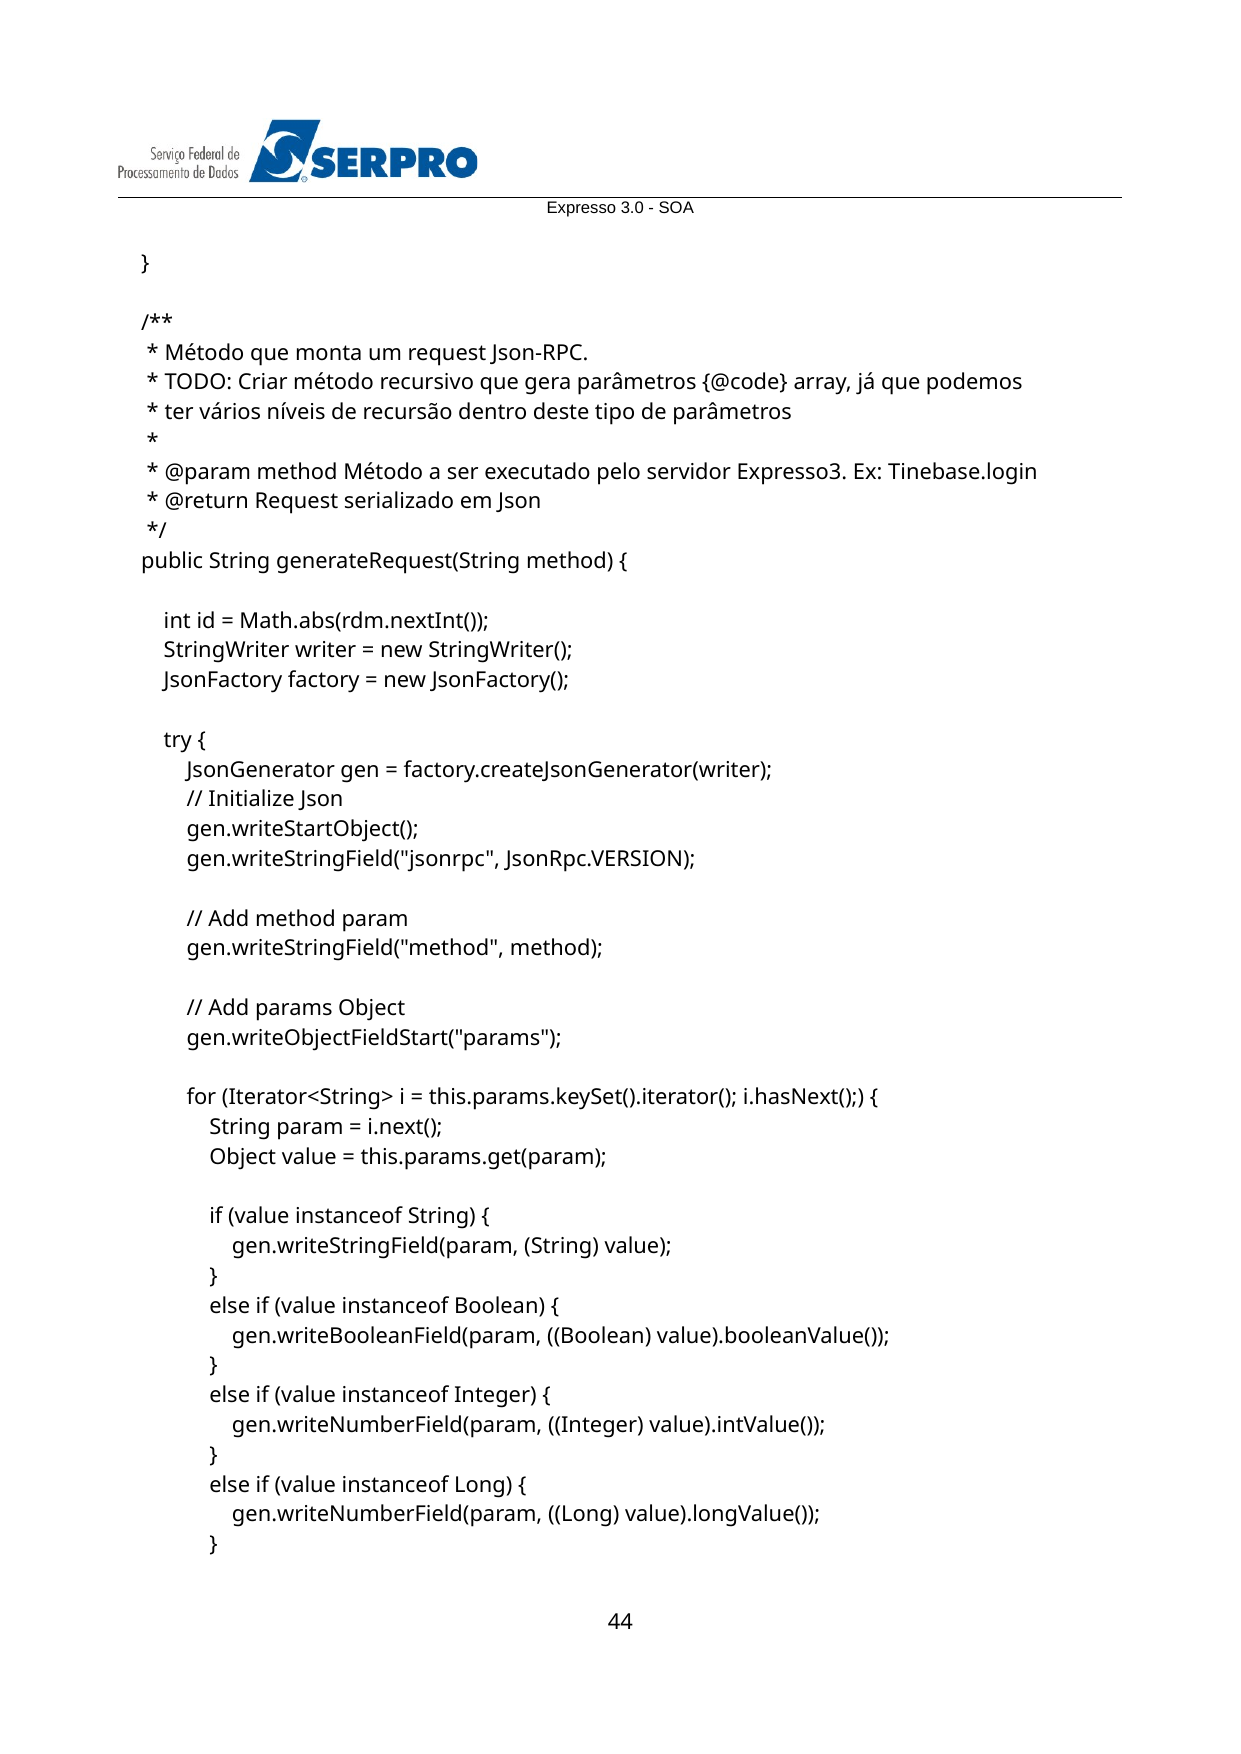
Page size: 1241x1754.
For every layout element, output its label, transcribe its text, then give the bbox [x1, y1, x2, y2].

text * ter vários níveis de recursão dentro deste tipo de parâmetros [118, 396, 1122, 426]
text else if (value instanceof Boolean) { [118, 1290, 1122, 1320]
text } [118, 1260, 1122, 1290]
text StringWriter writer = new StringWriter(); [118, 634, 1122, 664]
text // Initialize Json [118, 783, 1122, 813]
text * TODO: Criar método recursivo que gera parâmetros {@code} array, já que podemos [118, 366, 1122, 396]
text gen.writeStringField("method", method); [118, 932, 1122, 962]
picture [118, 118, 478, 183]
text gen.writeStartObject(); [118, 813, 1122, 843]
text gen.writeBooleanField(param, ((Boolean) value).booleanValue()); [118, 1320, 1122, 1349]
text } [118, 1349, 1122, 1379]
text */ [118, 515, 1122, 545]
text public String generateRequest(String method) { [118, 545, 1122, 575]
text // Add method param [118, 903, 1122, 932]
text gen.writeStringField(param, (String) value); [118, 1230, 1122, 1260]
text gen.writeObjectFieldStart("params"); [118, 1022, 1122, 1052]
text gen.writeStringField("jsonrpc", JsonRpc.VERSION); [118, 843, 1122, 873]
text if (value instanceof String) { [118, 1201, 1122, 1230]
text } [118, 247, 1122, 277]
text gen.writeNumberField(param, ((Long) value).longValue()); [118, 1498, 1122, 1528]
text } [118, 1528, 1122, 1558]
text try { [118, 724, 1122, 754]
text * @return Request serializado em Json [118, 486, 1122, 515]
text else if (value instanceof Long) { [118, 1469, 1122, 1498]
text /** [118, 307, 1122, 337]
text } [118, 1439, 1122, 1469]
text // Add params Object [118, 992, 1122, 1022]
text JsonFactory factory = new JsonFactory(); [118, 664, 1122, 694]
text for (Iterator<String> i = this.params.keySet().iterator(); i.hasNext();) { [118, 1081, 1122, 1111]
text int id = Math.abs(rdm.nextInt()); [118, 605, 1122, 634]
text JsonGenerator gen = factory.createJsonGenerator(writer); [118, 754, 1122, 783]
text String param = i.next(); [118, 1111, 1122, 1141]
text else if (value instanceof Integer) { [118, 1379, 1122, 1409]
text Object value = this.params.get(param); [118, 1141, 1122, 1171]
text gen.writeNumberField(param, ((Integer) value).intValue()); [118, 1409, 1122, 1439]
text * Método que monta um request Json-RPC. [118, 337, 1122, 366]
text * [118, 426, 1122, 456]
text * @param method Método a ser executado pelo servidor Expresso3. Ex: Tinebase.login [118, 456, 1122, 486]
